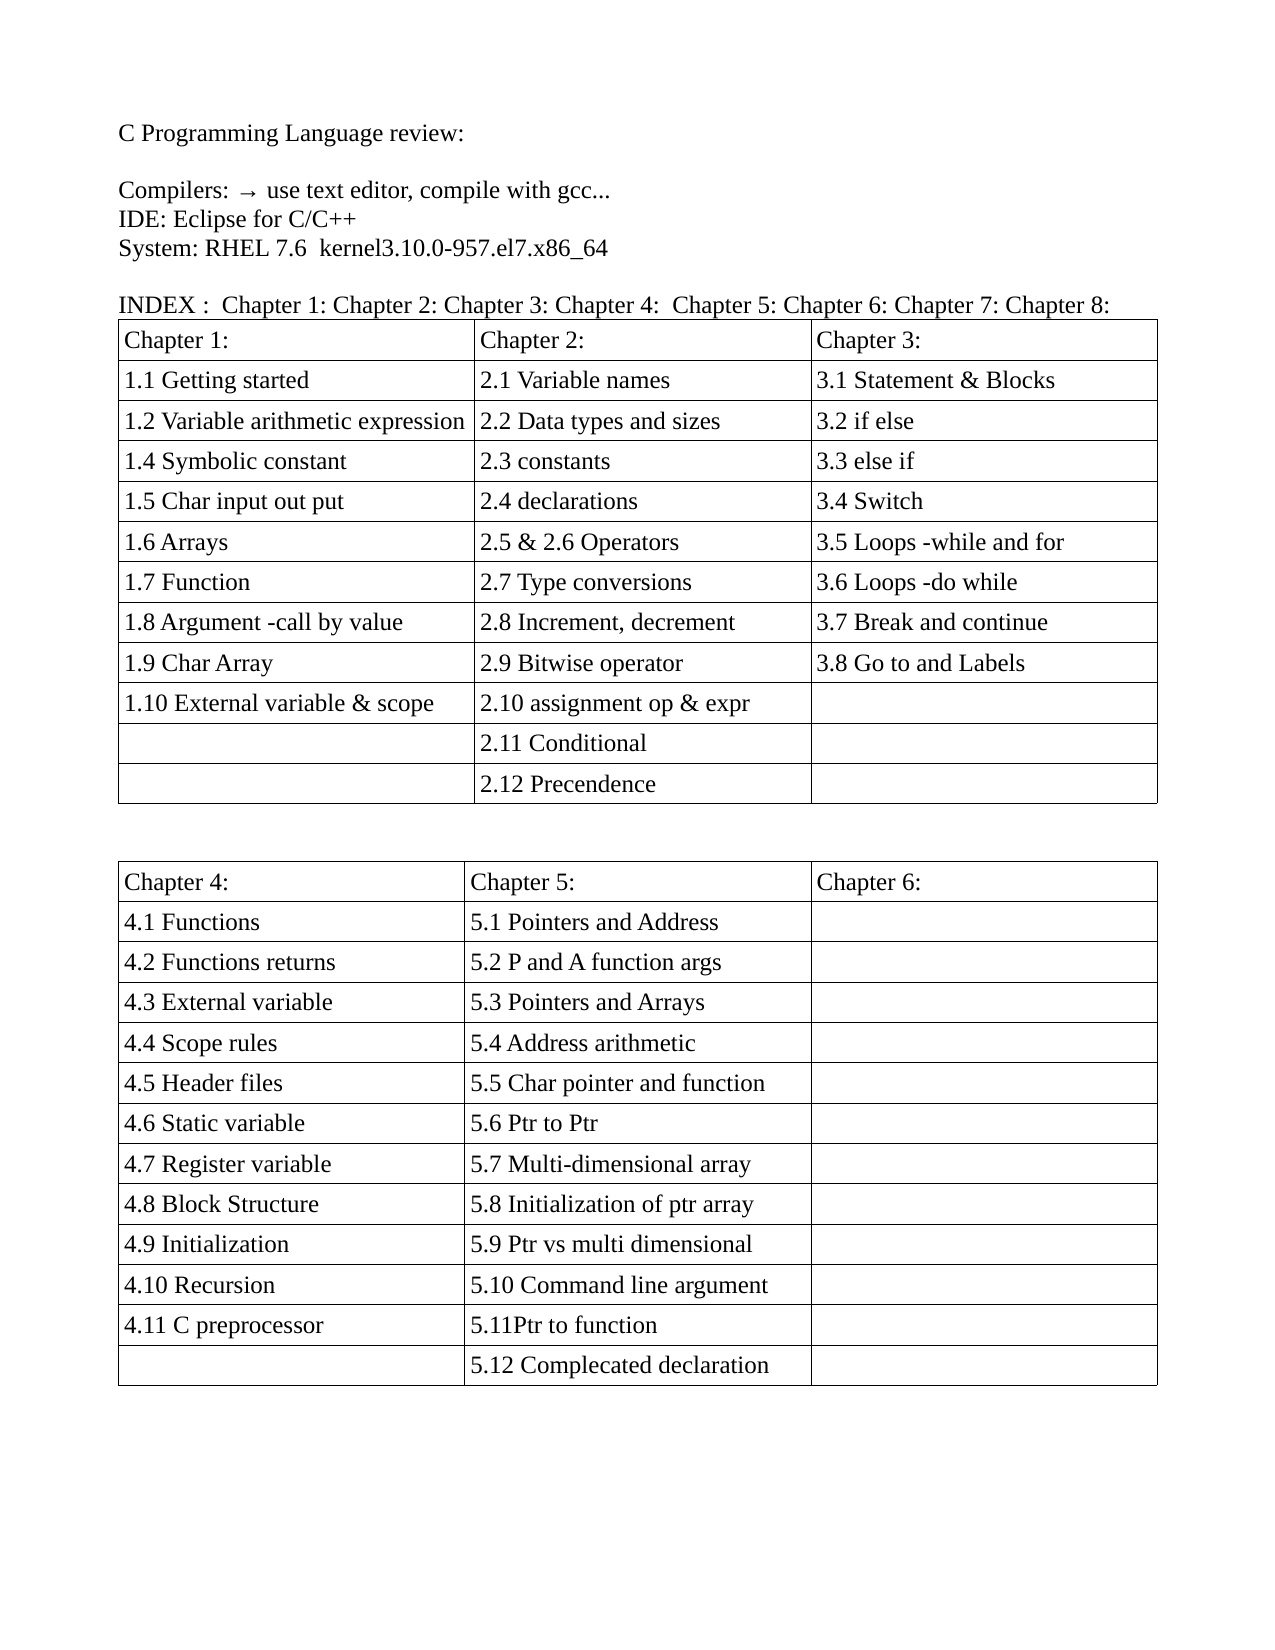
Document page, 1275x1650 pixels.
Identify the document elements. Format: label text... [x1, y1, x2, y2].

table_cell 3.1 Statement & Blocks [812, 361, 1157, 400]
table_cell 5.4 Address arithmetic [465, 1023, 811, 1062]
table_header Chapter 5: [465, 862, 811, 901]
table_cell 2.5 & 2.6 Operators [475, 522, 811, 561]
table_cell [812, 1144, 1157, 1183]
table_header Chapter 3: [812, 320, 1157, 360]
table_cell 4.8 Block Structure [119, 1184, 464, 1223]
table_header Chapter 1: [119, 320, 474, 360]
table_cell 5.1 Pointers and Address [465, 902, 811, 941]
table_cell [119, 724, 474, 763]
table_cell 4.9 Initialization [119, 1225, 464, 1264]
table_cell 5.12 Complecated declaration [465, 1346, 811, 1385]
table_cell 4.11 C preprocessor [119, 1305, 464, 1344]
table_cell [812, 1265, 1157, 1304]
table_cell 2.4 declarations [475, 482, 811, 521]
text INDEX : Chapter 1: Chapter 2: Chapter 3: Chapter 4: Chapter 5: Chapter 6: Chapter 7: Chapter 8: [118, 291, 1157, 319]
table_cell 4.2 Functions returns [119, 942, 464, 982]
table_cell [812, 1104, 1157, 1143]
table_cell 5.10 Command line argument [465, 1265, 811, 1304]
table_cell [812, 683, 1157, 722]
table_cell 1.1 Getting started [119, 361, 474, 400]
table_cell [119, 764, 474, 803]
table_cell [812, 1346, 1157, 1385]
table_cell 5.5 Char pointer and function [465, 1063, 811, 1103]
table_cell 4.6 Static variable [119, 1104, 464, 1143]
table_cell 5.8 Initialization of ptr array [465, 1184, 811, 1223]
table_cell 2.3 constants [475, 441, 811, 481]
table_cell [812, 764, 1157, 803]
table_cell 1.2 Variable arithmetic expression [119, 401, 474, 440]
table_cell 5.11Ptr to function [465, 1305, 811, 1344]
table_cell 5.3 Pointers and Arrays [465, 983, 811, 1022]
table_cell 1.8 Argument -call by value [119, 603, 474, 642]
table_cell [812, 1305, 1157, 1344]
table_cell 4.5 Header files [119, 1063, 464, 1103]
table_header Chapter 2: [475, 320, 811, 360]
table_cell 1.9 Char Array [119, 643, 474, 682]
table_header Chapter 6: [812, 862, 1157, 901]
table_cell 2.2 Data types and sizes [475, 401, 811, 440]
table_cell [812, 1225, 1157, 1264]
table_cell 2.8 Increment, decrement [475, 603, 811, 642]
table_cell 5.2 P and A function args [465, 942, 811, 982]
table_cell 1.4 Symbolic constant [119, 441, 474, 481]
table_cell 3.6 Loops -do while [812, 562, 1157, 602]
table_cell 3.4 Switch [812, 482, 1157, 521]
table_cell 1.7 Function [119, 562, 474, 602]
table_cell [812, 1184, 1157, 1223]
table_cell 4.10 Recursion [119, 1265, 464, 1304]
table_cell 2.10 assignment op & expr [475, 683, 811, 722]
table_cell 3.5 Loops -while and for [812, 522, 1157, 561]
table_cell 2.11 Conditional [475, 724, 811, 763]
table_cell 5.7 Multi-dimensional array [465, 1144, 811, 1183]
table_cell 3.7 Break and continue [812, 603, 1157, 642]
table_header Chapter 4: [119, 862, 464, 901]
table_cell [812, 902, 1157, 941]
text C Programming Language review: [118, 118, 1157, 147]
table_cell 2.9 Bitwise operator [475, 643, 811, 682]
table_cell 5.9 Ptr vs multi dimensional [465, 1225, 811, 1264]
table_cell 1.6 Arrays [119, 522, 474, 561]
table_cell [812, 1023, 1157, 1062]
table_cell 4.7 Register variable [119, 1144, 464, 1183]
table_cell 4.1 Functions [119, 902, 464, 941]
table_cell 3.3 else if [812, 441, 1157, 481]
table_cell [812, 724, 1157, 763]
table_cell 3.8 Go to and Labels [812, 643, 1157, 682]
table_cell 2.7 Type conversions [475, 562, 811, 602]
table_cell [812, 942, 1157, 982]
table_cell 4.4 Scope rules [119, 1023, 464, 1062]
table_cell [812, 983, 1157, 1022]
table_cell 1.5 Char input out put [119, 482, 474, 521]
table_cell 4.3 External variable [119, 983, 464, 1022]
text IDE: Eclipse for C/C++ [118, 204, 1157, 233]
table_cell [119, 1346, 464, 1385]
table_cell 2.12 Precendence [475, 764, 811, 803]
table_cell 5.6 Ptr to Ptr [465, 1104, 811, 1143]
table_cell 3.2 if else [812, 401, 1157, 440]
table_cell 1.10 External variable & scope [119, 683, 474, 722]
text System: RHEL 7.6 kernel3.10.0-957.el7.x86_64 [118, 233, 1157, 262]
text Compilers: → use text editor, compile with gcc... [118, 176, 1157, 204]
table_cell 2.1 Variable names [475, 361, 811, 400]
table_cell [812, 1063, 1157, 1103]
